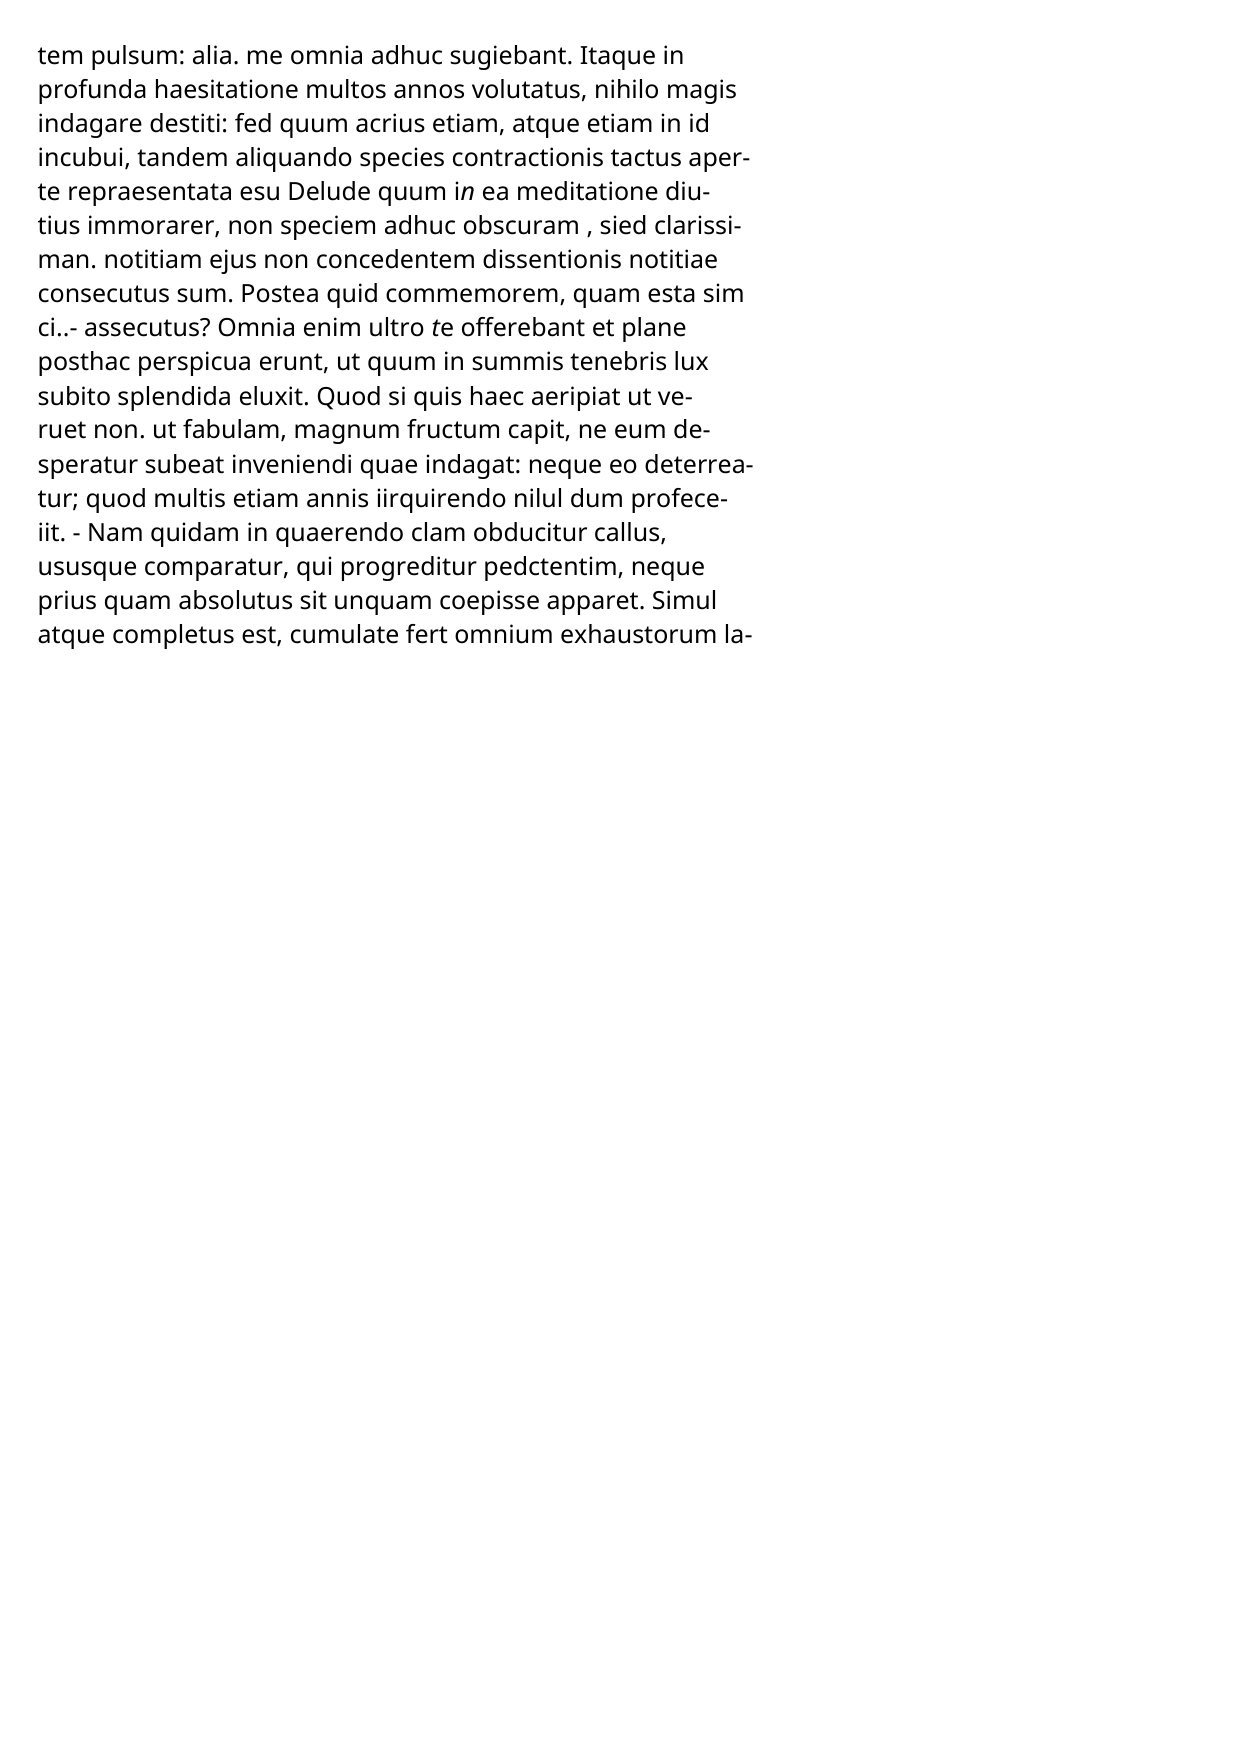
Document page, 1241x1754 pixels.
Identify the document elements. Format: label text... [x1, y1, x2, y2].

text tem pulsum: alia. me omnia adhuc sugiebant. Itaque in profunda haesitatione multos annos volutatus, nihilo magis indagare destiti: fed quum acrius etiam, atque etiam in id incubui, tandem aliquando species contractionis tactus aper- te repraesentata esu Delude quum in ea meditatione diu- tius immorarer, non speciem adhuc obscuram , sied clarissi- man. notitiam ejus non concedentem dissentionis notitiae consecutus sum. Postea quid commemorem, quam esta sim ci..- assecutus? Omnia enim ultro te offerebant et plane posthac perspicua erunt, ut quum in summis tenebris lux subito splendida eluxit. Quod si quis haec aeripiat ut ve- ruet non. ut fabulam, magnum fructum capit, ne eum de- speratur subeat inveniendi quae indagat: neque eo deterrea- tur; quod multis etiam annis iirquirendo nilul dum profece- iit. - Nam quidam in quaerendo clam obducitur callus, ususque comparatur, qui progreditur pedctentim, neque prius quam absolutus sit unquam coepisse apparet. Simul atque completus est, cumulate fert omnium exhaustorum la- [37, 37, 1203, 651]
